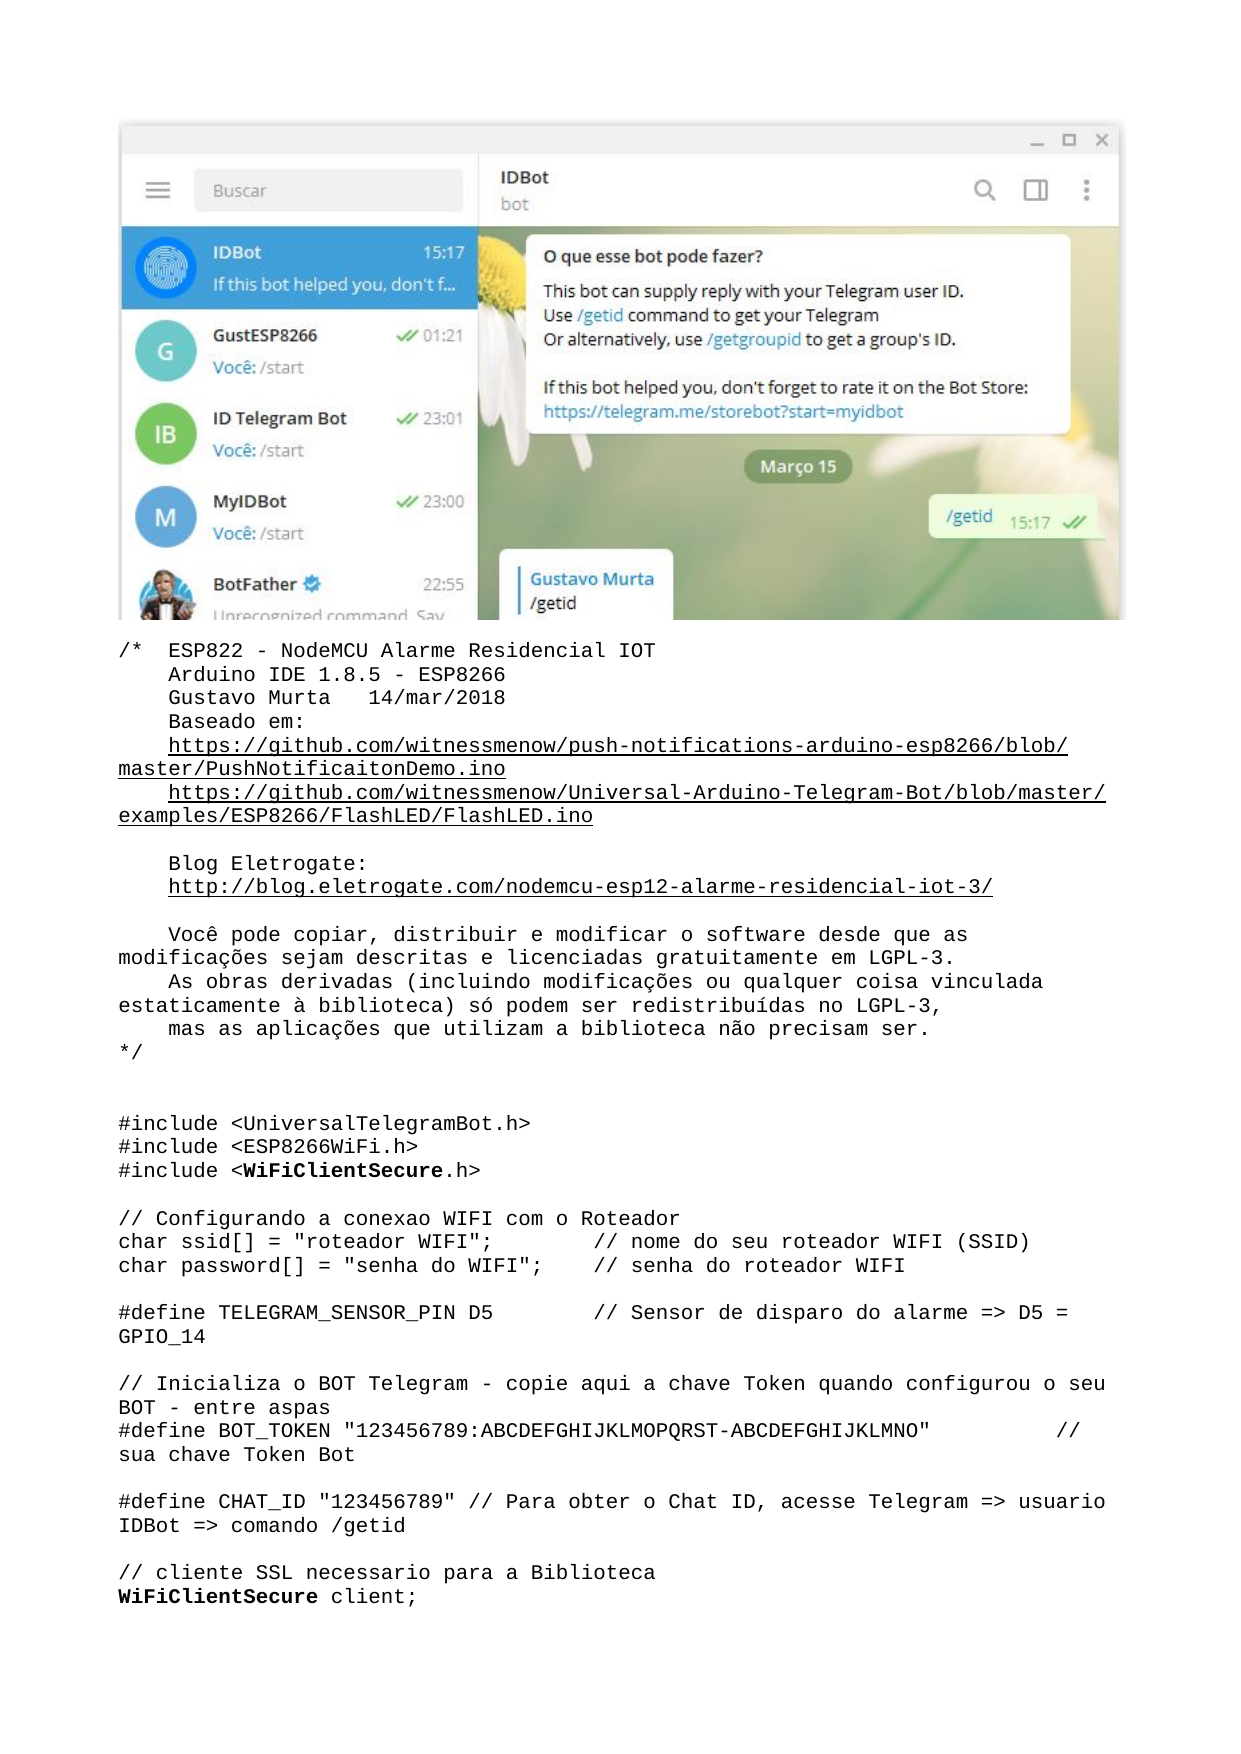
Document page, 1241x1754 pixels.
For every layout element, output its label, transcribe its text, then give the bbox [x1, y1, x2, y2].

text Blog Eletrogate: [118, 853, 1122, 876]
text // cliente SSL necessario para a Biblioteca [118, 1562, 1122, 1586]
text // Inicializa o BOT Telegram - copie aqui a chave Token quando configurou o seu BOT - entre aspas [118, 1373, 1122, 1420]
text /* ESP822 - NodeMCU Alarme Residencial IOT [118, 640, 1122, 664]
text char password[] = "senha do WIFI"; // senha do roteador WIFI [118, 1255, 1122, 1278]
text https://github.com/witnessmenow/Universal-Arduino-Telegram-Bot/blob/master/examples/ESP8266/FlashLED/FlashLED.ino [118, 782, 1122, 829]
text WiFiClientSecure client; [118, 1586, 1122, 1609]
text As obras derivadas (incluindo modificações ou qualquer coisa vinculada estaticamente à biblioteca) só podem ser redistribuídas no LGPL-3, [118, 971, 1122, 1018]
text // Configurando a conexao WIFI com o Roteador [118, 1207, 1122, 1231]
text mas as aplicações que utilizam a biblioteca não precisam ser. [118, 1018, 1122, 1042]
picture [118, 118, 1127, 620]
text #define TELEGRAM_SENSOR_PIN D5 // Sensor de disparo do alarme => D5 = GPIO_14 [118, 1302, 1122, 1349]
text #define CHAT_ID "123456789" // Para obter o Chat ID, acesse Telegram => usuario IDBot => comando /getid [118, 1491, 1122, 1538]
text Arduino IDE 1.8.5 - ESP8266 [118, 664, 1122, 687]
text Baseado em: [118, 711, 1122, 734]
text #include <UniversalTelegramBot.h> [118, 1113, 1122, 1137]
text #include <WiFiClientSecure.h> [118, 1160, 1122, 1184]
text */ [118, 1042, 1122, 1066]
text Gustavo Murta 14/mar/2018 [118, 687, 1122, 711]
text #define BOT_TOKEN "123456789:ABCDEFGHIJKLMOPQRST-ABCDEFGHIJKLMNO" // sua chave Token Bot [118, 1420, 1122, 1468]
text #include <ESP8266WiFi.h> [118, 1137, 1122, 1160]
text Você pode copiar, distribuir e modificar o software desde que as modificações sejam descritas e licenciadas gratuitamente em LGPL-3. [118, 924, 1122, 971]
text char ssid[] = "roteador WIFI"; // nome do seu roteador WIFI (SSID) [118, 1231, 1122, 1255]
text http://blog.eletrogate.com/nodemcu-esp12-alarme-residencial-iot-3/ [118, 876, 1122, 900]
text https://github.com/witnessmenow/push-notifications-arduino-esp8266/blob/master/PushNotificaitonDemo.ino [118, 734, 1122, 782]
